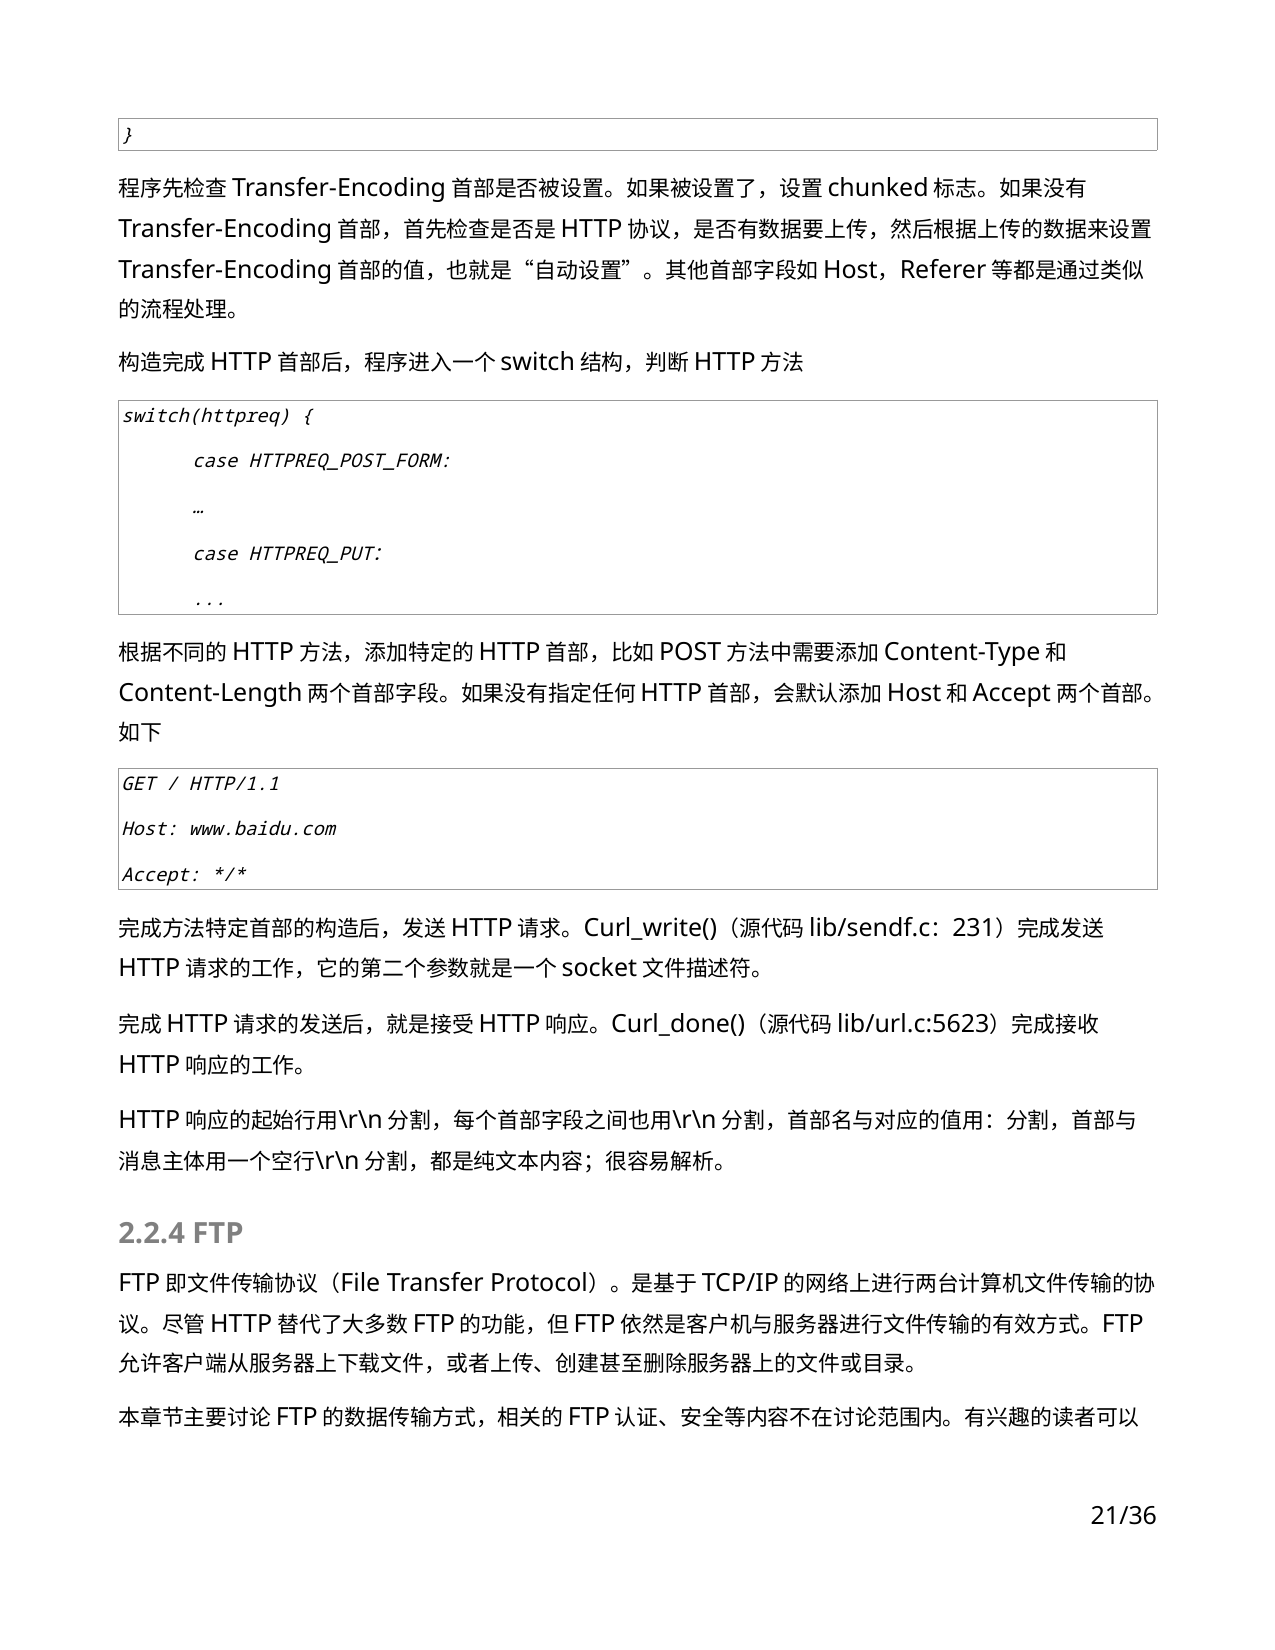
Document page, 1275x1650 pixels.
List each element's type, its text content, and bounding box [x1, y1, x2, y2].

text 根据不同的HTTP方法，添加特定的HTTP首部，比如POST方法中需要添加Content-Type和Content-Length两个首部字段。如果没有指定任何HTTP首部，会默认添加Host和Accept两个首部。如下 [118, 634, 1157, 747]
text HTTP响应的起始行用\r\n分割，每个首部字段之间也用\r\n分割，首部名与对应的值用：分割，首部与消息主体用一个空行\r\n分割，都是纯文本内容；很容易解析。 [118, 1102, 1157, 1177]
text 本章节主要讨论FTP的数据传输方式，相关的FTP认证、安全等内容不在讨论范围内。有兴趣的读者可以 [118, 1398, 1157, 1432]
text } [119, 119, 1157, 150]
text … [119, 490, 1157, 518]
text case HTTPREQ_PUT： [119, 535, 1157, 565]
text 完成方法特定首部的构造后，发送HTTP请求。Curl_write()（源代码lib/sendf.c：231）完成发送HTTP请求的工作，它的第二个参数就是一个socket文件描述符。 [118, 909, 1157, 984]
subtitle 2.2.4 FTP [118, 1213, 1157, 1252]
text case HTTPREQ_POST_FORM: [119, 445, 1157, 473]
text GET / HTTP/1.1 [119, 769, 1157, 796]
text switch(httpreq) { [119, 401, 1157, 428]
text 程序先检查Transfer-Encoding首部是否被设置。如果被设置了，设置chunked标志。如果没有Transfer-Encoding首部，首先检查是否是HTTP协议，是否有数据要上传，然后根据上传的数据来设置Transfer-Encoding首部的值，也就是“自动设置”。其他首部字段如Host，Referer等都是通过类似的流程处理。 [118, 169, 1157, 323]
text 构造完成HTTP首部后，程序进入一个switch结构，判断HTTP方法 [118, 344, 1157, 378]
text Accept: */* [119, 858, 1157, 889]
text FTP即文件传输协议（File Transfer Protocol）。是基于TCP/IP的网络上进行两台计算机文件传输的协议。尽管HTTP替代了大多数FTP的功能，但FTP依然是客户机与服务器进行文件传输的有效方式。FTP允许客户端从服务器上下载文件，或者上传、创建甚至删除服务器上的文件或目录。 [118, 1265, 1157, 1378]
text Host: www.baidu.com [119, 813, 1157, 841]
text 完成HTTP请求的发送后，就是接受HTTP响应。Curl_done()（源代码lib/url.c:5623）完成接收HTTP响应的工作。 [118, 1006, 1157, 1080]
text ... [119, 582, 1157, 614]
